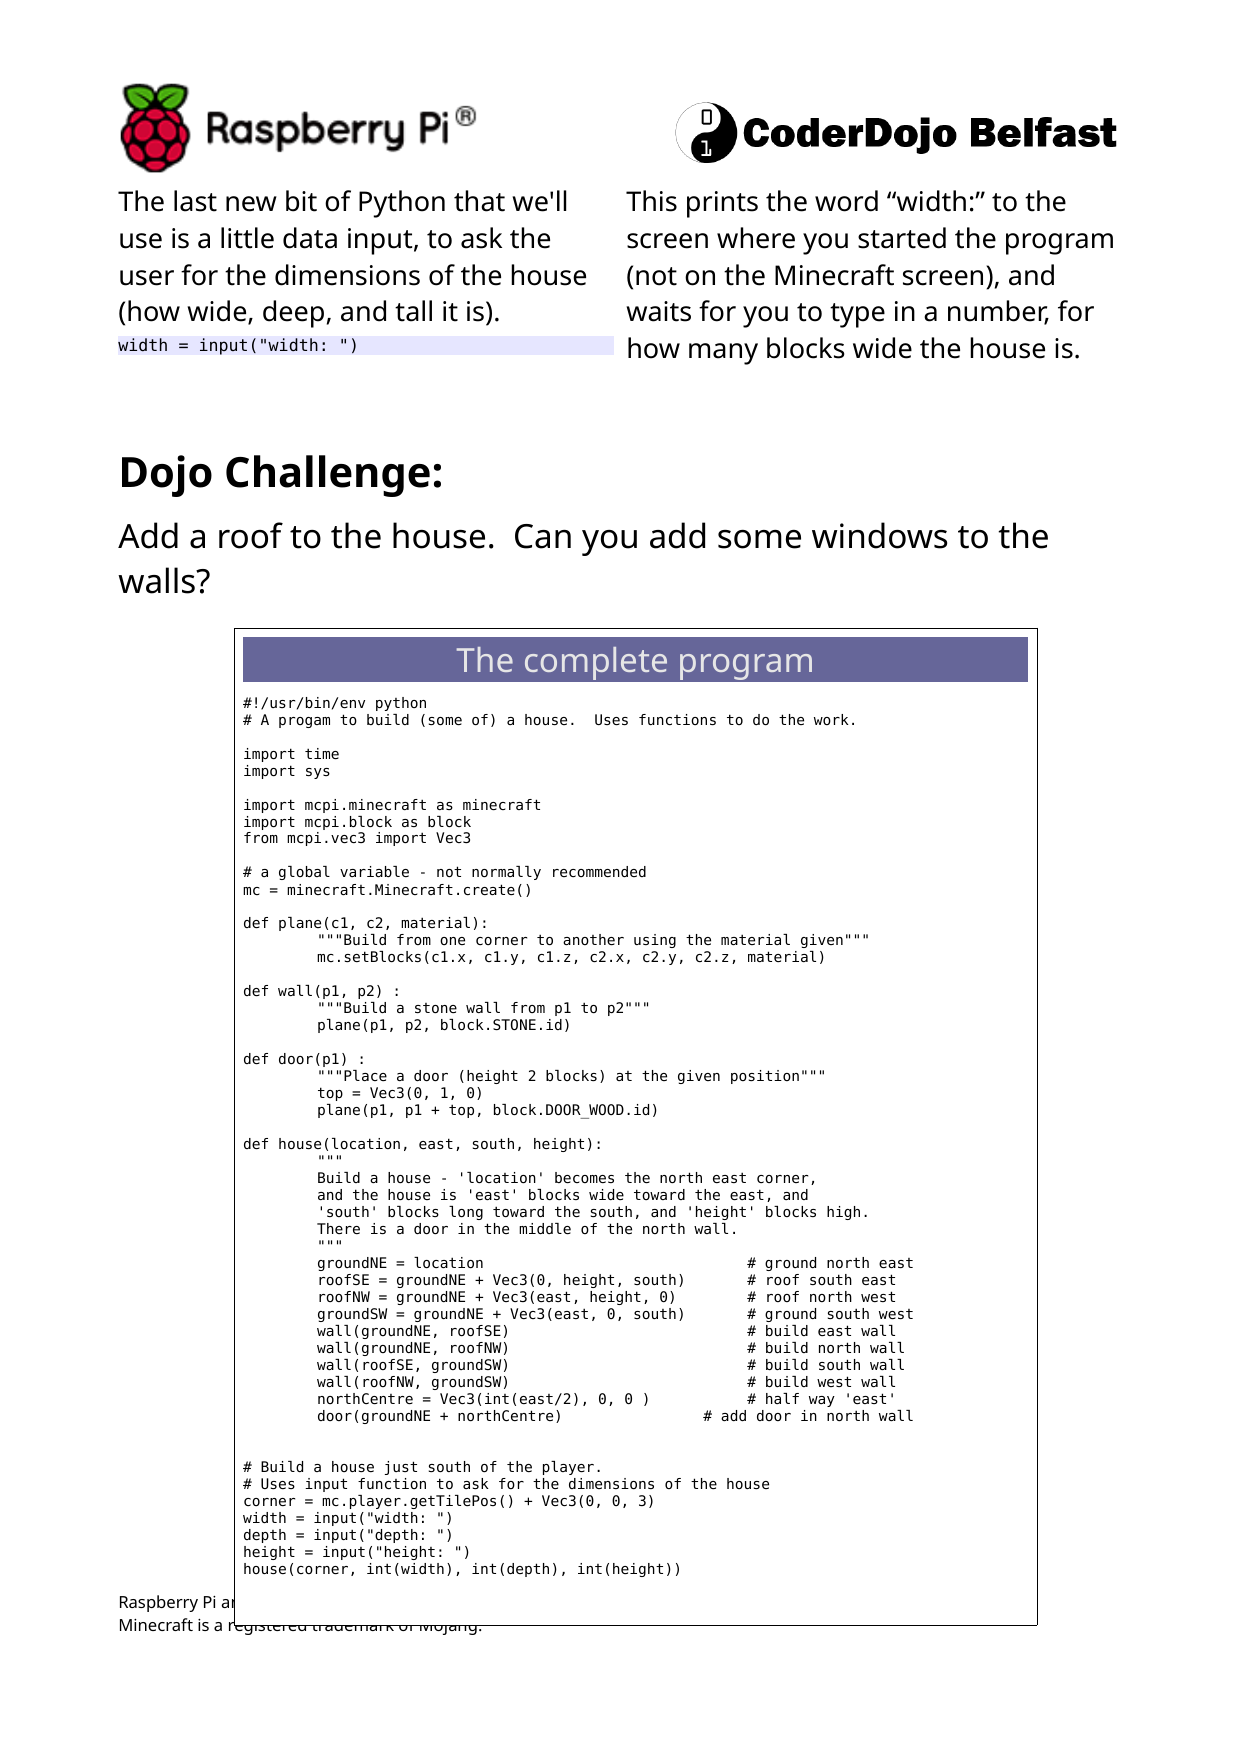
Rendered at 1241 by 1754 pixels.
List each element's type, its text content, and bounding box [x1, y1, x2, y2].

text plane(p1, p2, block.STONE.id) [243, 1017, 1028, 1034]
text # Uses input function to ask for the dimensions of the house [243, 1476, 1028, 1493]
text def house(location, east, south, height): [243, 1136, 1028, 1153]
text # a global variable - not normally recommended [243, 864, 1028, 881]
text # A progam to build (some of) a house. Uses functions to do the work. [243, 712, 1028, 728]
text wall(groundNE, roofNW) # build north wall [243, 1340, 1028, 1357]
picture [672, 100, 1125, 166]
text 'south' blocks long toward the south, and 'height' blocks high. [243, 1204, 1028, 1221]
text def door(p1) : [243, 1051, 1028, 1068]
text The last new bit of Python that we'll use is a little data input, to ask the user for the dimensions of the house (how wide, deep, and tall it is). [118, 182, 614, 330]
text height = input("height: ") [243, 1543, 1028, 1561]
text top = Vec3(0, 1, 0) [243, 1085, 1028, 1102]
text def wall(p1, p2) : [243, 983, 1028, 1000]
text wall(groundNE, roofSE) # build east wall [243, 1323, 1028, 1340]
text roofSE = groundNE + Vec3(0, height, south) # roof south east [243, 1272, 1028, 1289]
text import time [243, 746, 1028, 762]
text door(groundNE + northCentre) # add door in north wall [243, 1408, 1028, 1425]
text """Build a stone wall from p1 to p2""" [243, 1000, 1028, 1017]
text """ [243, 1153, 1028, 1170]
text from mcpi.vec3 import Vec3 [243, 830, 1028, 847]
text """ [243, 1238, 1028, 1255]
text There is a door in the middle of the north wall. [243, 1221, 1028, 1238]
text and the house is 'east' blocks wide toward the east, and [243, 1187, 1028, 1204]
text This prints the word “width:” to the screen where you started the program (not on the Minecraft screen), and waits for you to type in a number, for how many blocks wide the house is. [626, 182, 1122, 367]
text mc.setBlocks(c1.x, c1.y, c1.z, c2.x, c2.y, c2.z, material) [243, 949, 1028, 966]
text #!/usr/bin/env python [243, 694, 1028, 712]
text """Build from one corner to another using the material given""" [243, 932, 1028, 949]
text northCentre = Vec3(int(east/2), 0, 0 ) # half way 'east' [243, 1391, 1028, 1408]
text def plane(c1, c2, material): [243, 915, 1028, 932]
text house(corner, int(width), int(depth), int(height)) [243, 1561, 1028, 1577]
text corner = mc.player.getTilePos() + Vec3(0, 0, 3) [243, 1493, 1028, 1509]
text roofNW = groundNE + Vec3(east, height, 0) # roof north west [243, 1289, 1028, 1306]
text Build a house - 'location' becomes the north east corner, [243, 1170, 1028, 1187]
text depth = input("depth: ") [243, 1527, 1028, 1543]
text groundNE = location # ground north east [243, 1255, 1028, 1272]
subtitle Dojo Challenge: [118, 443, 1122, 500]
text groundSW = groundNE + Vec3(east, 0, south) # ground south west [243, 1306, 1028, 1323]
text # Build a house just south of the player. [243, 1459, 1028, 1476]
text plane(p1, p1 + top, block.DOOR_WOOD.id) [243, 1102, 1028, 1119]
text Add a roof to the house. Can you add some windows to the walls? [118, 512, 1122, 603]
text The complete program [243, 637, 1028, 682]
text import sys [243, 762, 1028, 779]
text mc = minecraft.Minecraft.create() [243, 881, 1028, 898]
text import mcpi.block as block [243, 813, 1028, 830]
picture [119, 82, 478, 175]
text width = input("width: ") [243, 1509, 1028, 1527]
text import mcpi.minecraft as minecraft [243, 796, 1028, 813]
text wall(roofSE, groundSW) # build south wall [243, 1357, 1028, 1374]
text """Place a door (height 2 blocks) at the given position""" [243, 1068, 1028, 1085]
text width = input("width: ") [118, 336, 614, 355]
text wall(roofNW, groundSW) # build west wall [243, 1374, 1028, 1391]
